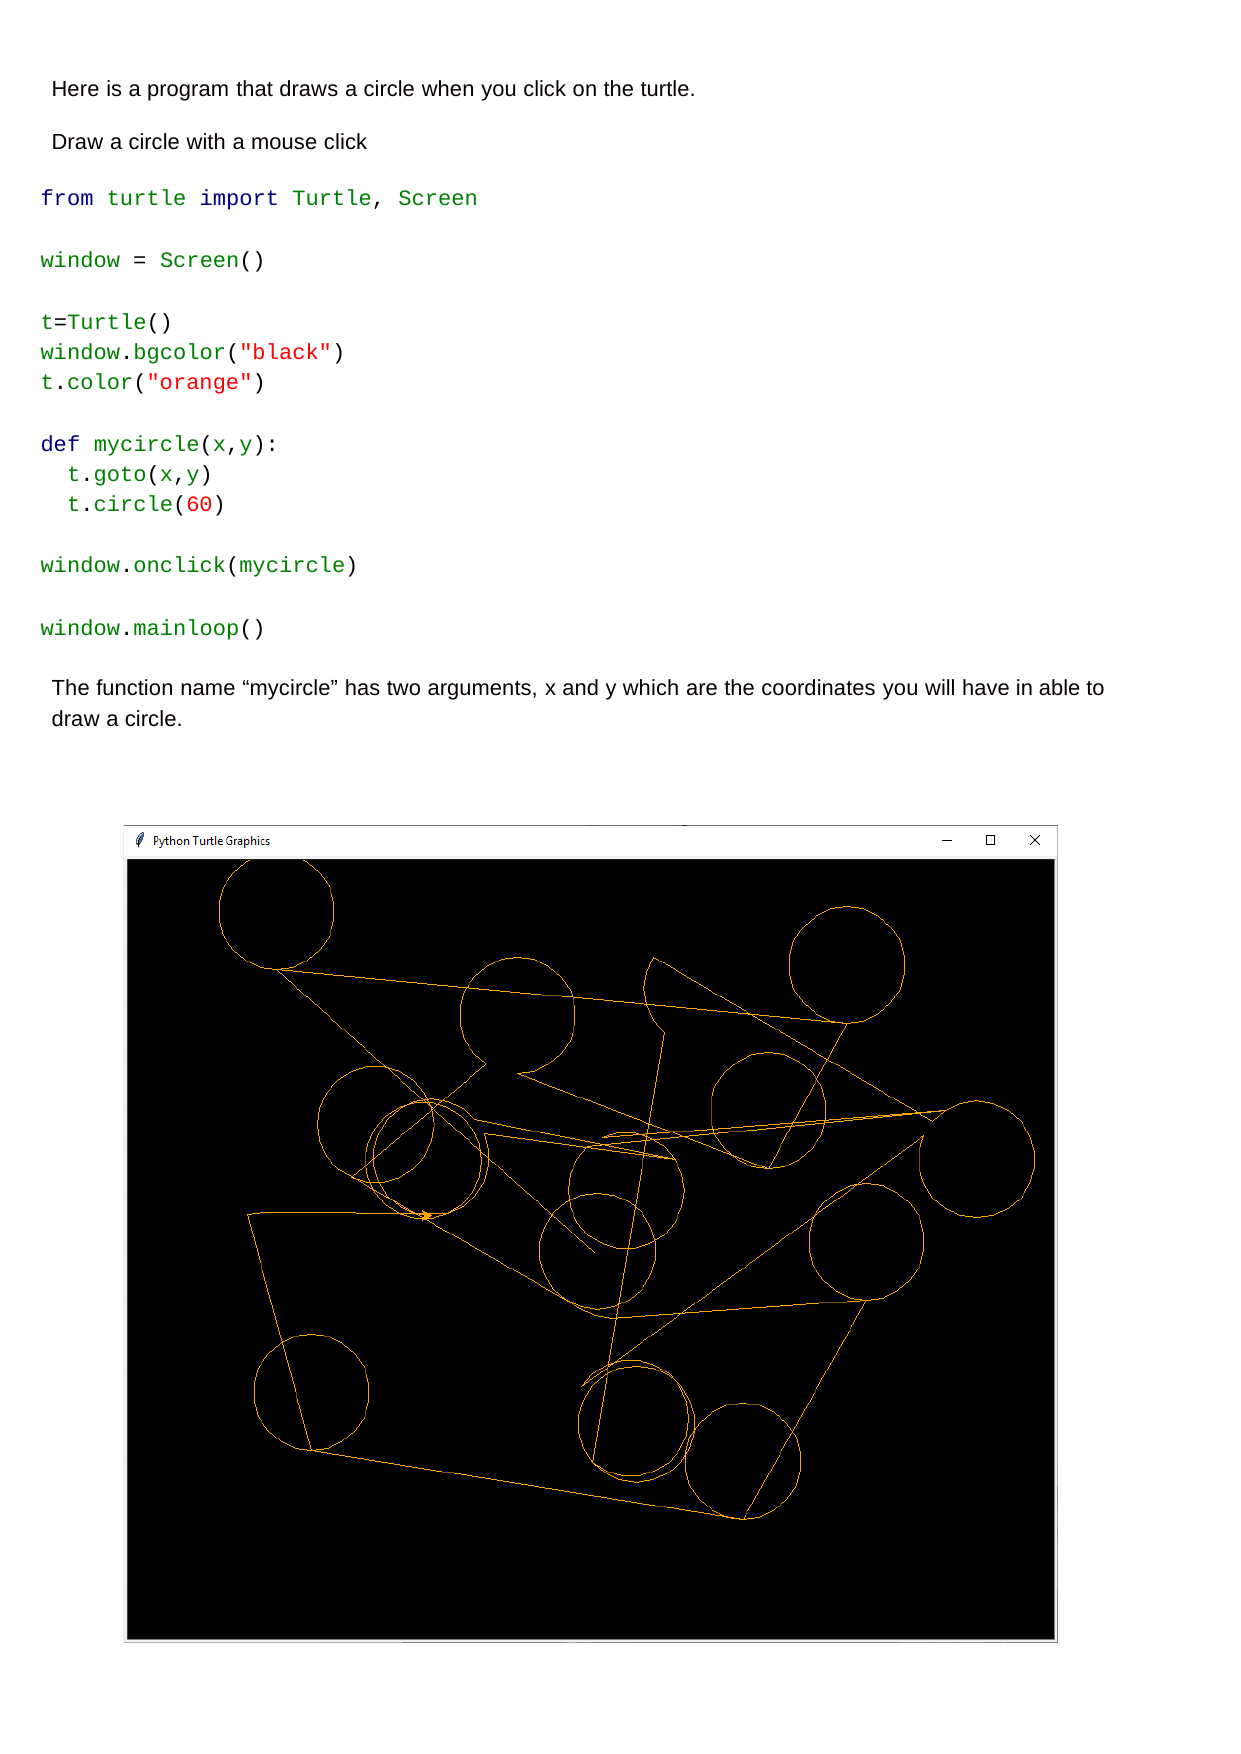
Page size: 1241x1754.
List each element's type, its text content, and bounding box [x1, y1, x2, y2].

text Draw a circle with a mouse click [51, 129, 1194, 154]
text t.circle(60) [40, 492, 1194, 517]
text window = Screen() [40, 248, 1194, 274]
text from turtle import Turtle, Screen [40, 186, 1194, 212]
text Here is a program that draws a circle when you click on the turtle. [51, 76, 1194, 101]
text def mycircle(x,y): [40, 432, 1194, 458]
picture [123, 825, 1058, 1643]
text t.color("orange") [40, 370, 1194, 396]
text t.goto(x,y) [40, 462, 1194, 488]
text The function name “mycircle” has two arguments, x and y which are the coordinates you will have in able to draw a circle. [51, 675, 1138, 731]
text window.bgcolor("black") [40, 340, 1194, 366]
text window.mainloop() [40, 616, 1194, 641]
text t=Turtle() [40, 310, 1194, 336]
text window.onclick(mycircle) [40, 553, 1194, 579]
